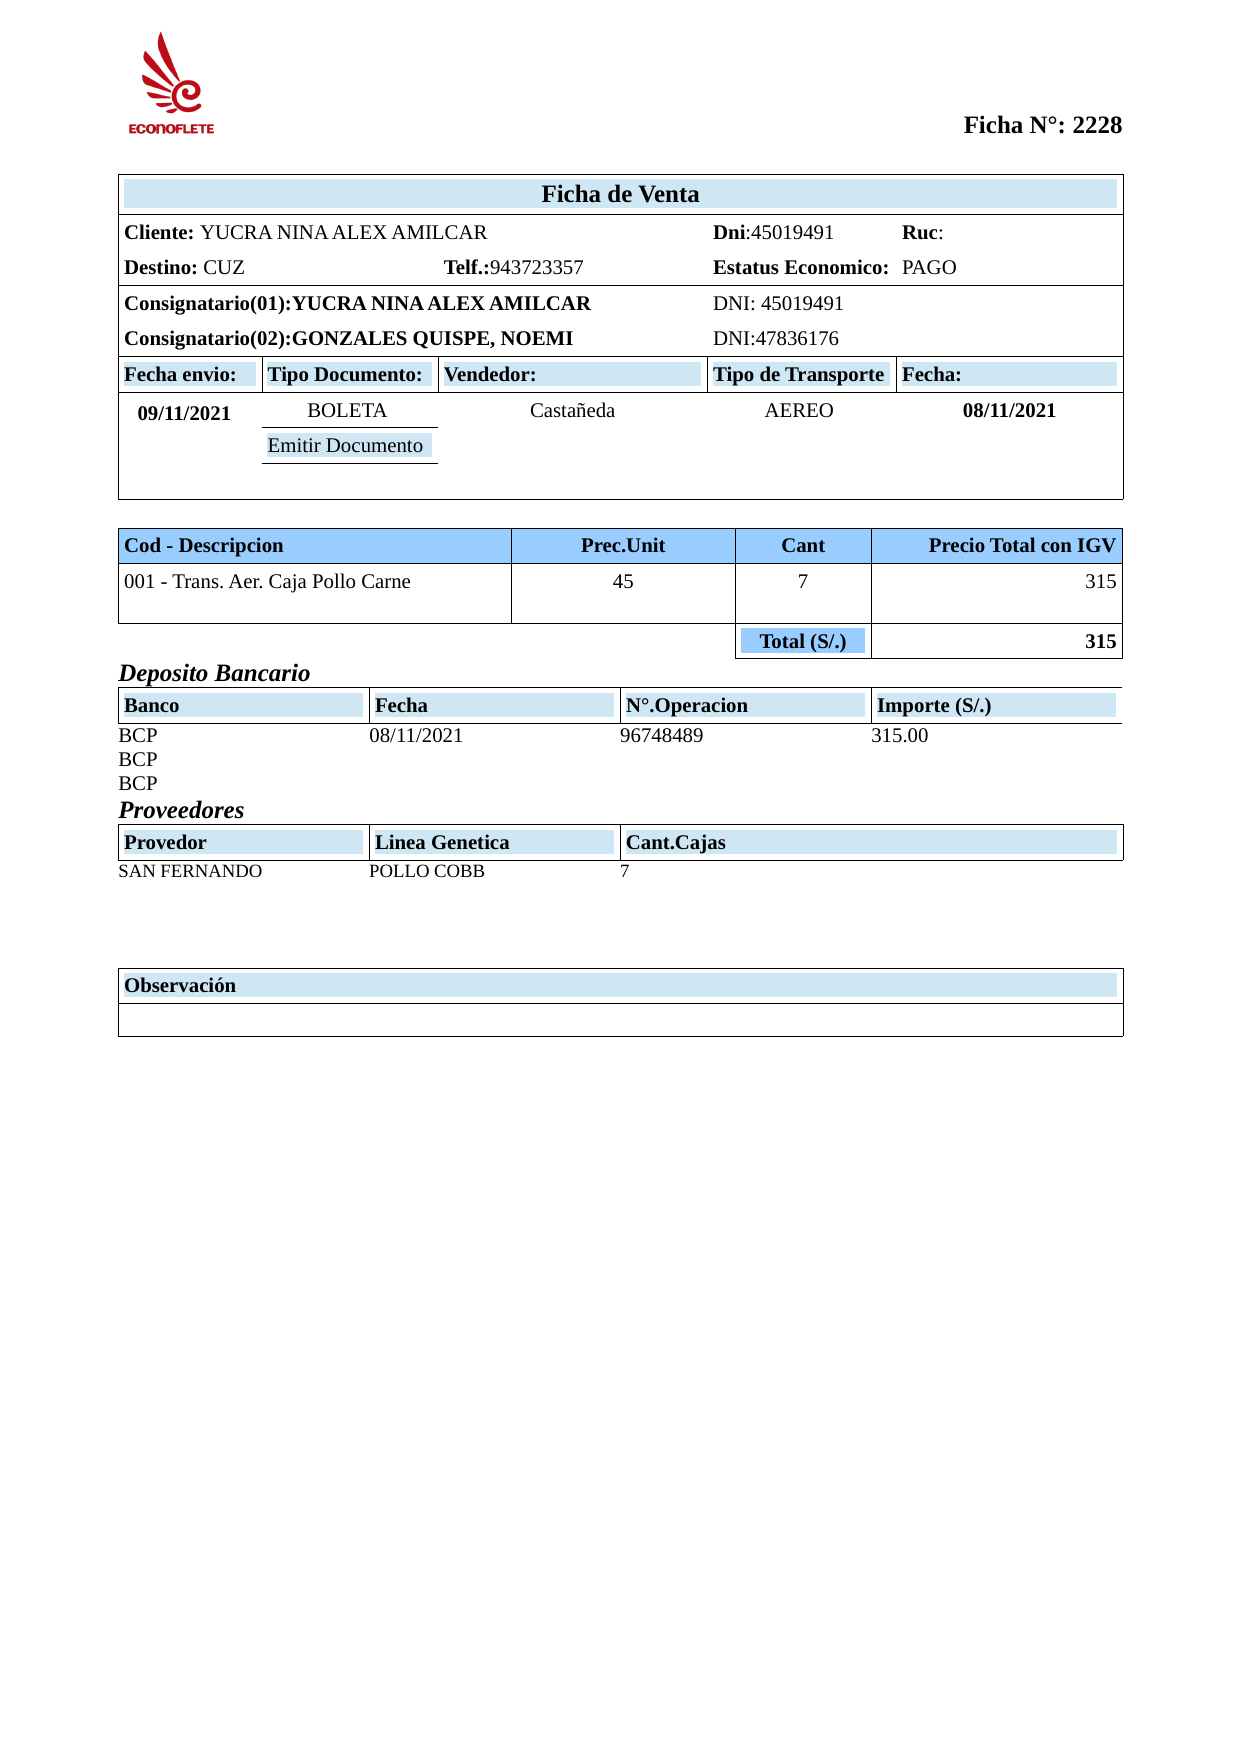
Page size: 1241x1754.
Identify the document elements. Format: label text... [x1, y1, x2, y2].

table_cell Destino: CUZ [119, 249, 438, 285]
table_cell Emitir Documento [262, 428, 438, 463]
table_cell Consignatario(01):YUCRA NINA ALEX AMILCAR [119, 286, 707, 321]
table_cell Fecha: [897, 357, 1123, 392]
table_header Fecha [370, 688, 620, 723]
table_cell [511, 624, 735, 658]
table_header Banco [119, 688, 369, 723]
table_cell BCP [118, 771, 369, 795]
table_cell 001 - Trans. Aer. Caja Pollo Carne [119, 564, 511, 623]
table_cell BOLETA [262, 393, 438, 427]
picture [118, 31, 225, 134]
table_header Linea Genetica [370, 825, 620, 859]
table_cell Total (S/.) [736, 624, 871, 658]
table_cell [118, 903, 369, 924]
table_cell DNI:47836176 [707, 321, 1123, 356]
table_cell Telf.:943723357 [438, 249, 707, 285]
table_cell [119, 1004, 1123, 1036]
table_cell [369, 903, 620, 924]
table_cell [118, 924, 369, 946]
table_cell [620, 881, 1123, 903]
text Proveedores [118, 795, 1122, 824]
table_cell PAGO [896, 249, 1123, 285]
table_cell POLLO COBB [369, 861, 620, 881]
table_cell Estatus Economico: [707, 249, 896, 285]
table_cell [871, 771, 1122, 795]
table_cell SAN FERNANDO [118, 861, 369, 881]
table_cell BCP [118, 724, 369, 747]
table_cell [369, 747, 620, 771]
table_cell [118, 624, 511, 658]
table_header N°.Operacion [621, 688, 871, 723]
table_cell 7 [736, 564, 871, 623]
table_header Precio Total con IGV [872, 529, 1122, 563]
table_cell Vendedor: [439, 357, 707, 392]
table_cell Tipo de Transporte [708, 357, 896, 392]
table_header Prec.Unit [512, 529, 735, 563]
table_cell [369, 771, 620, 795]
table_header Cant.Cajas [621, 825, 1123, 859]
table_cell BCP [118, 747, 369, 771]
table_header Observación [119, 969, 1123, 1003]
table_cell 09/11/2021 [119, 393, 262, 498]
table_cell 45 [512, 564, 735, 623]
table_cell 08/11/2021 [369, 724, 620, 747]
table_cell [620, 946, 1123, 967]
table_cell Dni:45019491 [707, 215, 896, 249]
table_cell [871, 747, 1122, 771]
table_cell [620, 747, 871, 771]
table_cell 7 [620, 861, 1123, 881]
table_cell 315 [872, 624, 1122, 658]
table_cell [369, 924, 620, 946]
table_cell [620, 924, 1123, 946]
table_cell [262, 464, 438, 498]
table_cell [620, 771, 871, 795]
table_cell 08/11/2021 [896, 393, 1123, 498]
table_cell Cliente: YUCRA NINA ALEX AMILCAR [119, 215, 707, 249]
table_header Provedor [119, 825, 369, 859]
table_cell Consignatario(02):GONZALES QUISPE, NOEMI [119, 321, 707, 356]
table_header Cant [736, 529, 871, 563]
text Deposito Bancario [118, 658, 1122, 687]
table_cell [118, 946, 369, 967]
table_header Ficha de Venta [119, 175, 1123, 214]
table_cell Tipo Documento: [263, 357, 438, 392]
table_cell Fecha envio: [119, 357, 262, 392]
table_cell [369, 946, 620, 967]
table_header Importe (S/.) [872, 688, 1122, 723]
table_cell 315.00 [871, 724, 1122, 747]
table_cell AEREO [707, 393, 896, 498]
table_cell Castañeda [438, 393, 707, 498]
table_cell [369, 881, 620, 903]
table_cell 96748489 [620, 724, 871, 747]
table_cell Ruc: [896, 215, 1123, 249]
table_cell [620, 903, 1123, 924]
table_cell DNI: 45019491 [707, 286, 1123, 321]
table_cell [118, 881, 369, 903]
table_cell 315 [872, 564, 1122, 623]
table_header Cod - Descripcion [119, 529, 511, 563]
